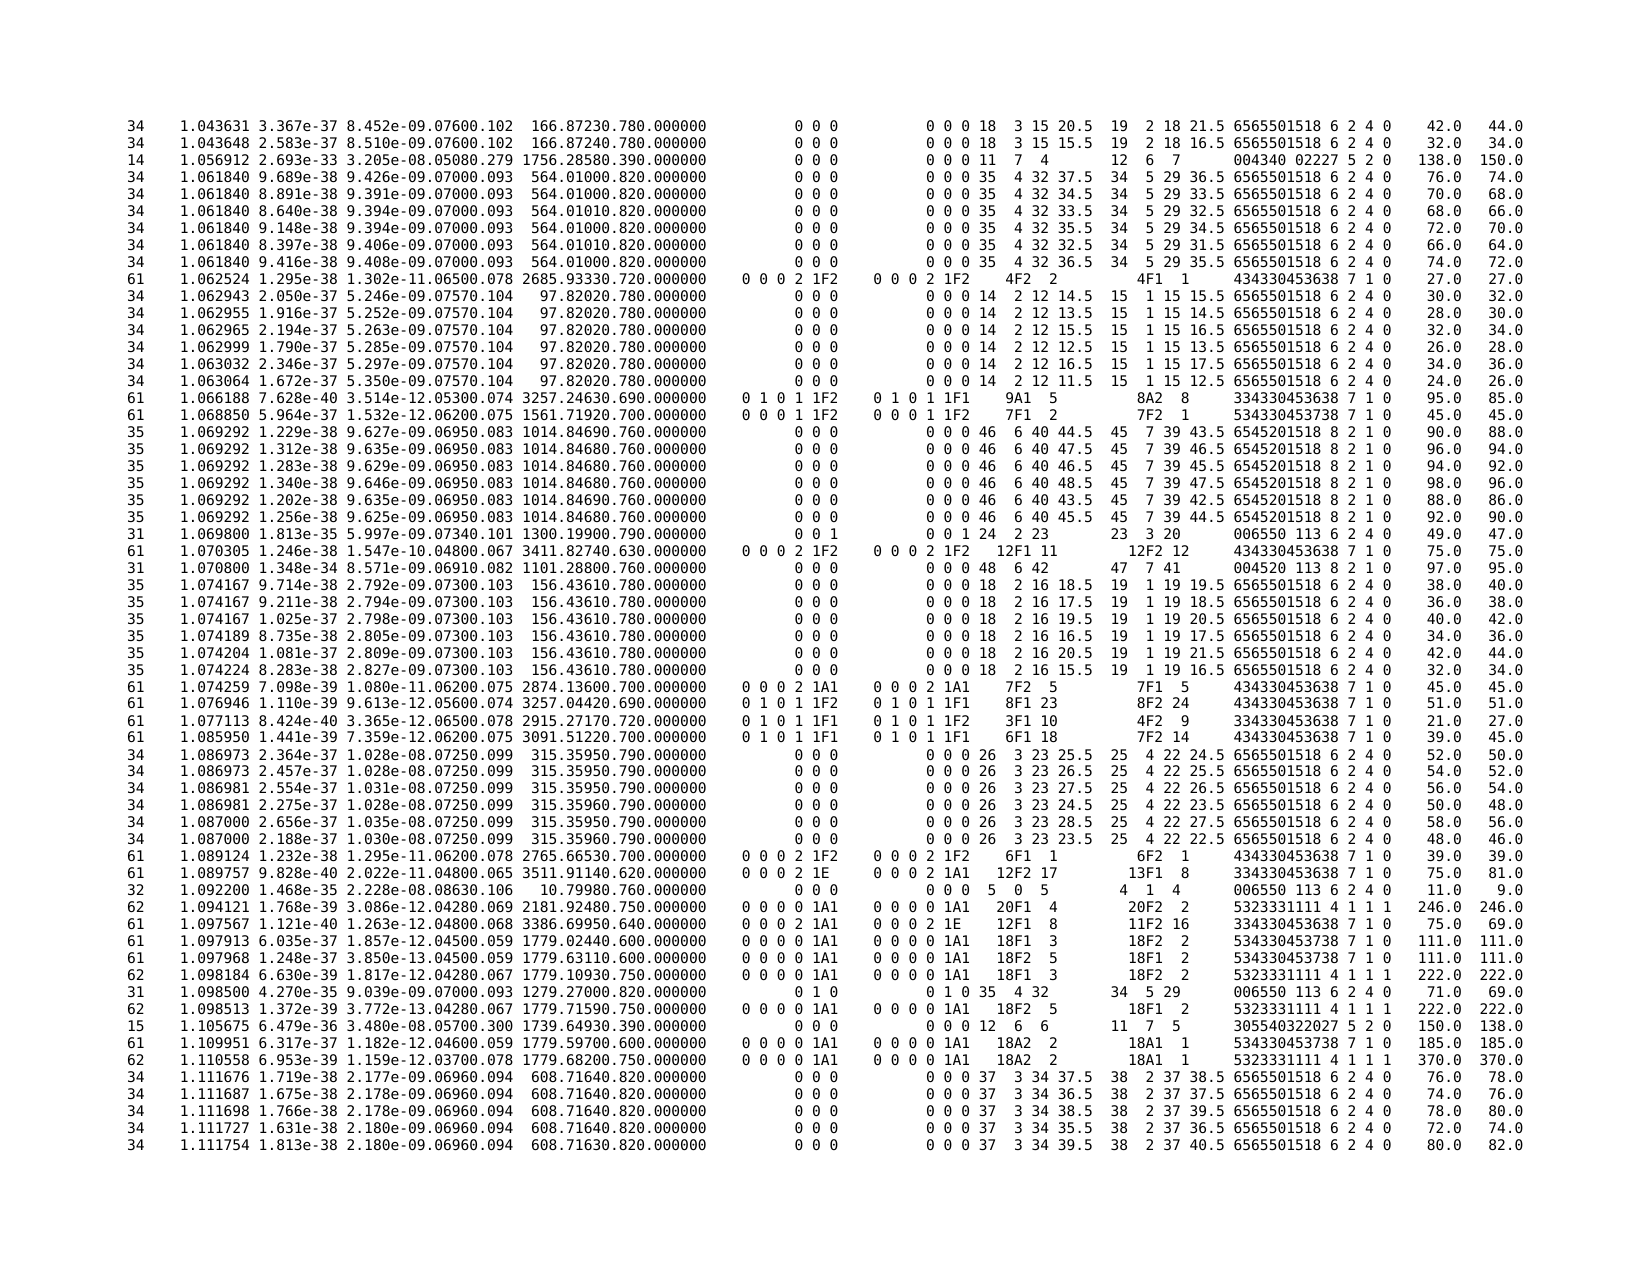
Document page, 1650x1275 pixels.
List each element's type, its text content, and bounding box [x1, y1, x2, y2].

text 14 1.056912 2.693e-33 3.205e-08.05080.279 1756.28580.390.000000 0 0 0 0 0 0 11 7 4 12 6 7 004340 02227 5 2 0 138.0 150.0 [118, 152, 1532, 169]
text 35 1.069292 1.340e-38 9.646e-09.06950.083 1014.84680.760.000000 0 0 0 0 0 0 46 6 40 48.5 45 7 39 47.5 6545201518 8 2 1 0 98.0 96.0 [118, 475, 1532, 492]
text 35 1.074224 8.283e-38 2.827e-09.07300.103 156.43610.780.000000 0 0 0 0 0 0 18 2 16 15.5 19 1 19 16.5 6565501518 6 2 4 0 32.0 34.0 [118, 661, 1532, 678]
text 34 1.062943 2.050e-37 5.246e-09.07570.104 97.82020.780.000000 0 0 0 0 0 0 14 2 12 14.5 15 1 15 15.5 6565501518 6 2 4 0 30.0 32.0 [118, 288, 1532, 305]
text 35 1.074167 9.714e-38 2.792e-09.07300.103 156.43610.780.000000 0 0 0 0 0 0 18 2 16 18.5 19 1 19 19.5 6565501518 6 2 4 0 38.0 40.0 [118, 577, 1532, 593]
text 34 1.062965 2.194e-37 5.263e-09.07570.104 97.82020.780.000000 0 0 0 0 0 0 14 2 12 15.5 15 1 15 16.5 6565501518 6 2 4 0 32.0 34.0 [118, 322, 1532, 339]
text 35 1.069292 1.229e-38 9.627e-09.06950.083 1014.84690.760.000000 0 0 0 0 0 0 46 6 40 44.5 45 7 39 43.5 6545201518 8 2 1 0 90.0 88.0 [118, 424, 1532, 441]
text 34 1.086973 2.364e-37 1.028e-08.07250.099 315.35950.790.000000 0 0 0 0 0 0 26 3 23 25.5 25 4 22 24.5 6565501518 6 2 4 0 52.0 50.0 [118, 746, 1532, 763]
text 61 1.076946 1.110e-39 9.613e-12.05600.074 3257.04420.690.000000 0 1 0 1 1F2 0 1 0 1 1F1 8F1 23 8F2 24 434330453638 7 1 0 51.0 51.0 [118, 695, 1532, 712]
text 61 1.089124 1.232e-38 1.295e-11.06200.078 2765.66530.700.000000 0 0 0 2 1F2 0 0 0 2 1F2 6F1 1 6F2 1 434330453638 7 1 0 39.0 39.0 [118, 848, 1532, 865]
text 34 1.086981 2.275e-37 1.028e-08.07250.099 315.35960.790.000000 0 0 0 0 0 0 26 3 23 24.5 25 4 22 23.5 6565501518 6 2 4 0 50.0 48.0 [118, 797, 1532, 814]
text 34 1.043648 2.583e-37 8.510e-09.07600.102 166.87240.780.000000 0 0 0 0 0 0 18 3 15 15.5 19 2 18 16.5 6565501518 6 2 4 0 32.0 34.0 [118, 135, 1532, 152]
text 61 1.097567 1.121e-40 1.263e-12.04800.068 3386.69950.640.000000 0 0 0 2 1A1 0 0 0 2 1E 12F1 8 11F2 16 334330453638 7 1 0 75.0 69.0 [118, 916, 1532, 933]
text 35 1.074167 1.025e-37 2.798e-09.07300.103 156.43610.780.000000 0 0 0 0 0 0 18 2 16 19.5 19 1 19 20.5 6565501518 6 2 4 0 40.0 42.0 [118, 611, 1532, 627]
text 61 1.109951 6.317e-37 1.182e-12.04600.059 1779.59700.600.000000 0 0 0 0 1A1 0 0 0 0 1A1 18A2 2 18A1 1 534330453738 7 1 0 185.0 185.0 [118, 1035, 1532, 1052]
text 61 1.089757 9.828e-40 2.022e-11.04800.065 3511.91140.620.000000 0 0 0 2 1E 0 0 0 2 1A1 12F2 17 13F1 8 334330453638 7 1 0 75.0 81.0 [118, 865, 1532, 882]
text 62 1.110558 6.953e-39 1.159e-12.03700.078 1779.68200.750.000000 0 0 0 0 1A1 0 0 0 0 1A1 18A2 2 18A1 1 5323331111 4 1 1 1 370.0 370.0 [118, 1052, 1532, 1069]
text 34 1.111754 1.813e-38 2.180e-09.06960.094 608.71630.820.000000 0 0 0 0 0 0 37 3 34 39.5 38 2 37 40.5 6565501518 6 2 4 0 80.0 82.0 [118, 1137, 1532, 1154]
text 34 1.061840 9.416e-38 9.408e-09.07000.093 564.01000.820.000000 0 0 0 0 0 0 35 4 32 36.5 34 5 29 35.5 6565501518 6 2 4 0 74.0 72.0 [118, 254, 1532, 271]
text 34 1.111676 1.719e-38 2.177e-09.06960.094 608.71640.820.000000 0 0 0 0 0 0 37 3 34 37.5 38 2 37 38.5 6565501518 6 2 4 0 76.0 78.0 [118, 1069, 1532, 1086]
text 34 1.062955 1.916e-37 5.252e-09.07570.104 97.82020.780.000000 0 0 0 0 0 0 14 2 12 13.5 15 1 15 14.5 6565501518 6 2 4 0 28.0 30.0 [118, 305, 1532, 322]
text 34 1.086973 2.457e-37 1.028e-08.07250.099 315.35950.790.000000 0 0 0 0 0 0 26 3 23 26.5 25 4 22 25.5 6565501518 6 2 4 0 54.0 52.0 [118, 763, 1532, 780]
text 31 1.069800 1.813e-35 5.997e-09.07340.101 1300.19900.790.000000 0 0 1 0 0 1 24 2 23 23 3 20 006550 113 6 2 4 0 49.0 47.0 [118, 526, 1532, 543]
text 62 1.098513 1.372e-39 3.772e-13.04280.067 1779.71590.750.000000 0 0 0 0 1A1 0 0 0 0 1A1 18F2 5 18F1 2 5323331111 4 1 1 1 222.0 222.0 [118, 1001, 1532, 1018]
text 35 1.069292 1.256e-38 9.625e-09.06950.083 1014.84680.760.000000 0 0 0 0 0 0 46 6 40 45.5 45 7 39 44.5 6545201518 8 2 1 0 92.0 90.0 [118, 509, 1532, 526]
text 61 1.097913 6.035e-37 1.857e-12.04500.059 1779.02440.600.000000 0 0 0 0 1A1 0 0 0 0 1A1 18F1 3 18F2 2 534330453738 7 1 0 111.0 111.0 [118, 933, 1532, 950]
text 61 1.097968 1.248e-37 3.850e-13.04500.059 1779.63110.600.000000 0 0 0 0 1A1 0 0 0 0 1A1 18F2 5 18F1 2 534330453738 7 1 0 111.0 111.0 [118, 950, 1532, 967]
text 34 1.111687 1.675e-38 2.178e-09.06960.094 608.71640.820.000000 0 0 0 0 0 0 37 3 34 36.5 38 2 37 37.5 6565501518 6 2 4 0 74.0 76.0 [118, 1086, 1532, 1103]
text 34 1.086981 2.554e-37 1.031e-08.07250.099 315.35950.790.000000 0 0 0 0 0 0 26 3 23 27.5 25 4 22 26.5 6565501518 6 2 4 0 56.0 54.0 [118, 780, 1532, 797]
text 31 1.098500 4.270e-35 9.039e-09.07000.093 1279.27000.820.000000 0 1 0 0 1 0 35 4 32 34 5 29 006550 113 6 2 4 0 71.0 69.0 [118, 984, 1532, 1001]
text 61 1.070305 1.246e-38 1.547e-10.04800.067 3411.82740.630.000000 0 0 0 2 1F2 0 0 0 2 1F2 12F1 11 12F2 12 434330453638 7 1 0 75.0 75.0 [118, 543, 1532, 559]
text 61 1.077113 8.424e-40 3.365e-12.06500.078 2915.27170.720.000000 0 1 0 1 1F1 0 1 0 1 1F2 3F1 10 4F2 9 334330453638 7 1 0 21.0 27.0 [118, 712, 1532, 729]
text 34 1.063064 1.672e-37 5.350e-09.07570.104 97.82020.780.000000 0 0 0 0 0 0 14 2 12 11.5 15 1 15 12.5 6565501518 6 2 4 0 24.0 26.0 [118, 373, 1532, 390]
text 61 1.062524 1.295e-38 1.302e-11.06500.078 2685.93330.720.000000 0 0 0 2 1F2 0 0 0 2 1F2 4F2 2 4F1 1 434330453638 7 1 0 27.0 27.0 [118, 271, 1532, 288]
text 34 1.111698 1.766e-38 2.178e-09.06960.094 608.71640.820.000000 0 0 0 0 0 0 37 3 34 38.5 38 2 37 39.5 6565501518 6 2 4 0 78.0 80.0 [118, 1103, 1532, 1120]
text 61 1.085950 1.441e-39 7.359e-12.06200.075 3091.51220.700.000000 0 1 0 1 1F1 0 1 0 1 1F1 6F1 18 7F2 14 434330453638 7 1 0 39.0 45.0 [118, 729, 1532, 746]
text 34 1.061840 9.689e-38 9.426e-09.07000.093 564.01000.820.000000 0 0 0 0 0 0 35 4 32 37.5 34 5 29 36.5 6565501518 6 2 4 0 76.0 74.0 [118, 169, 1532, 186]
text 32 1.092200 1.468e-35 2.228e-08.08630.106 10.79980.760.000000 0 0 0 0 0 0 5 0 5 4 1 4 006550 113 6 2 4 0 11.0 9.0 [118, 882, 1532, 899]
text 35 1.074204 1.081e-37 2.809e-09.07300.103 156.43610.780.000000 0 0 0 0 0 0 18 2 16 20.5 19 1 19 21.5 6565501518 6 2 4 0 42.0 44.0 [118, 644, 1532, 661]
text 62 1.098184 6.630e-39 1.817e-12.04280.067 1779.10930.750.000000 0 0 0 0 1A1 0 0 0 0 1A1 18F1 3 18F2 2 5323331111 4 1 1 1 222.0 222.0 [118, 967, 1532, 984]
text 34 1.043631 3.367e-37 8.452e-09.07600.102 166.87230.780.000000 0 0 0 0 0 0 18 3 15 20.5 19 2 18 21.5 6565501518 6 2 4 0 42.0 44.0 [118, 118, 1532, 135]
text 61 1.066188 7.628e-40 3.514e-12.05300.074 3257.24630.690.000000 0 1 0 1 1F2 0 1 0 1 1F1 9A1 5 8A2 8 334330453638 7 1 0 95.0 85.0 [118, 390, 1532, 407]
text 31 1.070800 1.348e-34 8.571e-09.06910.082 1101.28800.760.000000 0 0 0 0 0 0 48 6 42 47 7 41 004520 113 8 2 1 0 97.0 95.0 [118, 559, 1532, 577]
text 35 1.069292 1.283e-38 9.629e-09.06950.083 1014.84680.760.000000 0 0 0 0 0 0 46 6 40 46.5 45 7 39 45.5 6545201518 8 2 1 0 94.0 92.0 [118, 458, 1532, 475]
text 34 1.087000 2.188e-37 1.030e-08.07250.099 315.35960.790.000000 0 0 0 0 0 0 26 3 23 23.5 25 4 22 22.5 6565501518 6 2 4 0 48.0 46.0 [118, 831, 1532, 848]
text 34 1.061840 8.640e-38 9.394e-09.07000.093 564.01010.820.000000 0 0 0 0 0 0 35 4 32 33.5 34 5 29 32.5 6565501518 6 2 4 0 68.0 66.0 [118, 203, 1532, 220]
text 61 1.074259 7.098e-39 1.080e-11.06200.075 2874.13600.700.000000 0 0 0 2 1A1 0 0 0 2 1A1 7F2 5 7F1 5 434330453638 7 1 0 45.0 45.0 [118, 678, 1532, 695]
text 61 1.068850 5.964e-37 1.532e-12.06200.075 1561.71920.700.000000 0 0 0 1 1F2 0 0 0 1 1F2 7F1 2 7F2 1 534330453738 7 1 0 45.0 45.0 [118, 407, 1532, 424]
text 62 1.094121 1.768e-39 3.086e-12.04280.069 2181.92480.750.000000 0 0 0 0 1A1 0 0 0 0 1A1 20F1 4 20F2 2 5323331111 4 1 1 1 246.0 246.0 [118, 899, 1532, 916]
text 15 1.105675 6.479e-36 3.480e-08.05700.300 1739.64930.390.000000 0 0 0 0 0 0 12 6 6 11 7 5 305540322027 5 2 0 150.0 138.0 [118, 1018, 1532, 1035]
text 35 1.074189 8.735e-38 2.805e-09.07300.103 156.43610.780.000000 0 0 0 0 0 0 18 2 16 16.5 19 1 19 17.5 6565501518 6 2 4 0 34.0 36.0 [118, 627, 1532, 644]
text 34 1.061840 8.891e-38 9.391e-09.07000.093 564.01000.820.000000 0 0 0 0 0 0 35 4 32 34.5 34 5 29 33.5 6565501518 6 2 4 0 70.0 68.0 [118, 186, 1532, 203]
text 34 1.087000 2.656e-37 1.035e-08.07250.099 315.35950.790.000000 0 0 0 0 0 0 26 3 23 28.5 25 4 22 27.5 6565501518 6 2 4 0 58.0 56.0 [118, 814, 1532, 831]
text 35 1.074167 9.211e-38 2.794e-09.07300.103 156.43610.780.000000 0 0 0 0 0 0 18 2 16 17.5 19 1 19 18.5 6565501518 6 2 4 0 36.0 38.0 [118, 593, 1532, 611]
text 34 1.111727 1.631e-38 2.180e-09.06960.094 608.71640.820.000000 0 0 0 0 0 0 37 3 34 35.5 38 2 37 36.5 6565501518 6 2 4 0 72.0 74.0 [118, 1120, 1532, 1137]
text 35 1.069292 1.202e-38 9.635e-09.06950.083 1014.84690.760.000000 0 0 0 0 0 0 46 6 40 43.5 45 7 39 42.5 6545201518 8 2 1 0 88.0 86.0 [118, 492, 1532, 509]
text 34 1.062999 1.790e-37 5.285e-09.07570.104 97.82020.780.000000 0 0 0 0 0 0 14 2 12 12.5 15 1 15 13.5 6565501518 6 2 4 0 26.0 28.0 [118, 339, 1532, 356]
text 34 1.061840 9.148e-38 9.394e-09.07000.093 564.01000.820.000000 0 0 0 0 0 0 35 4 32 35.5 34 5 29 34.5 6565501518 6 2 4 0 72.0 70.0 [118, 220, 1532, 237]
text 34 1.061840 8.397e-38 9.406e-09.07000.093 564.01010.820.000000 0 0 0 0 0 0 35 4 32 32.5 34 5 29 31.5 6565501518 6 2 4 0 66.0 64.0 [118, 237, 1532, 254]
text 34 1.063032 2.346e-37 5.297e-09.07570.104 97.82020.780.000000 0 0 0 0 0 0 14 2 12 16.5 15 1 15 17.5 6565501518 6 2 4 0 34.0 36.0 [118, 356, 1532, 373]
text 35 1.069292 1.312e-38 9.635e-09.06950.083 1014.84680.760.000000 0 0 0 0 0 0 46 6 40 47.5 45 7 39 46.5 6545201518 8 2 1 0 96.0 94.0 [118, 441, 1532, 458]
